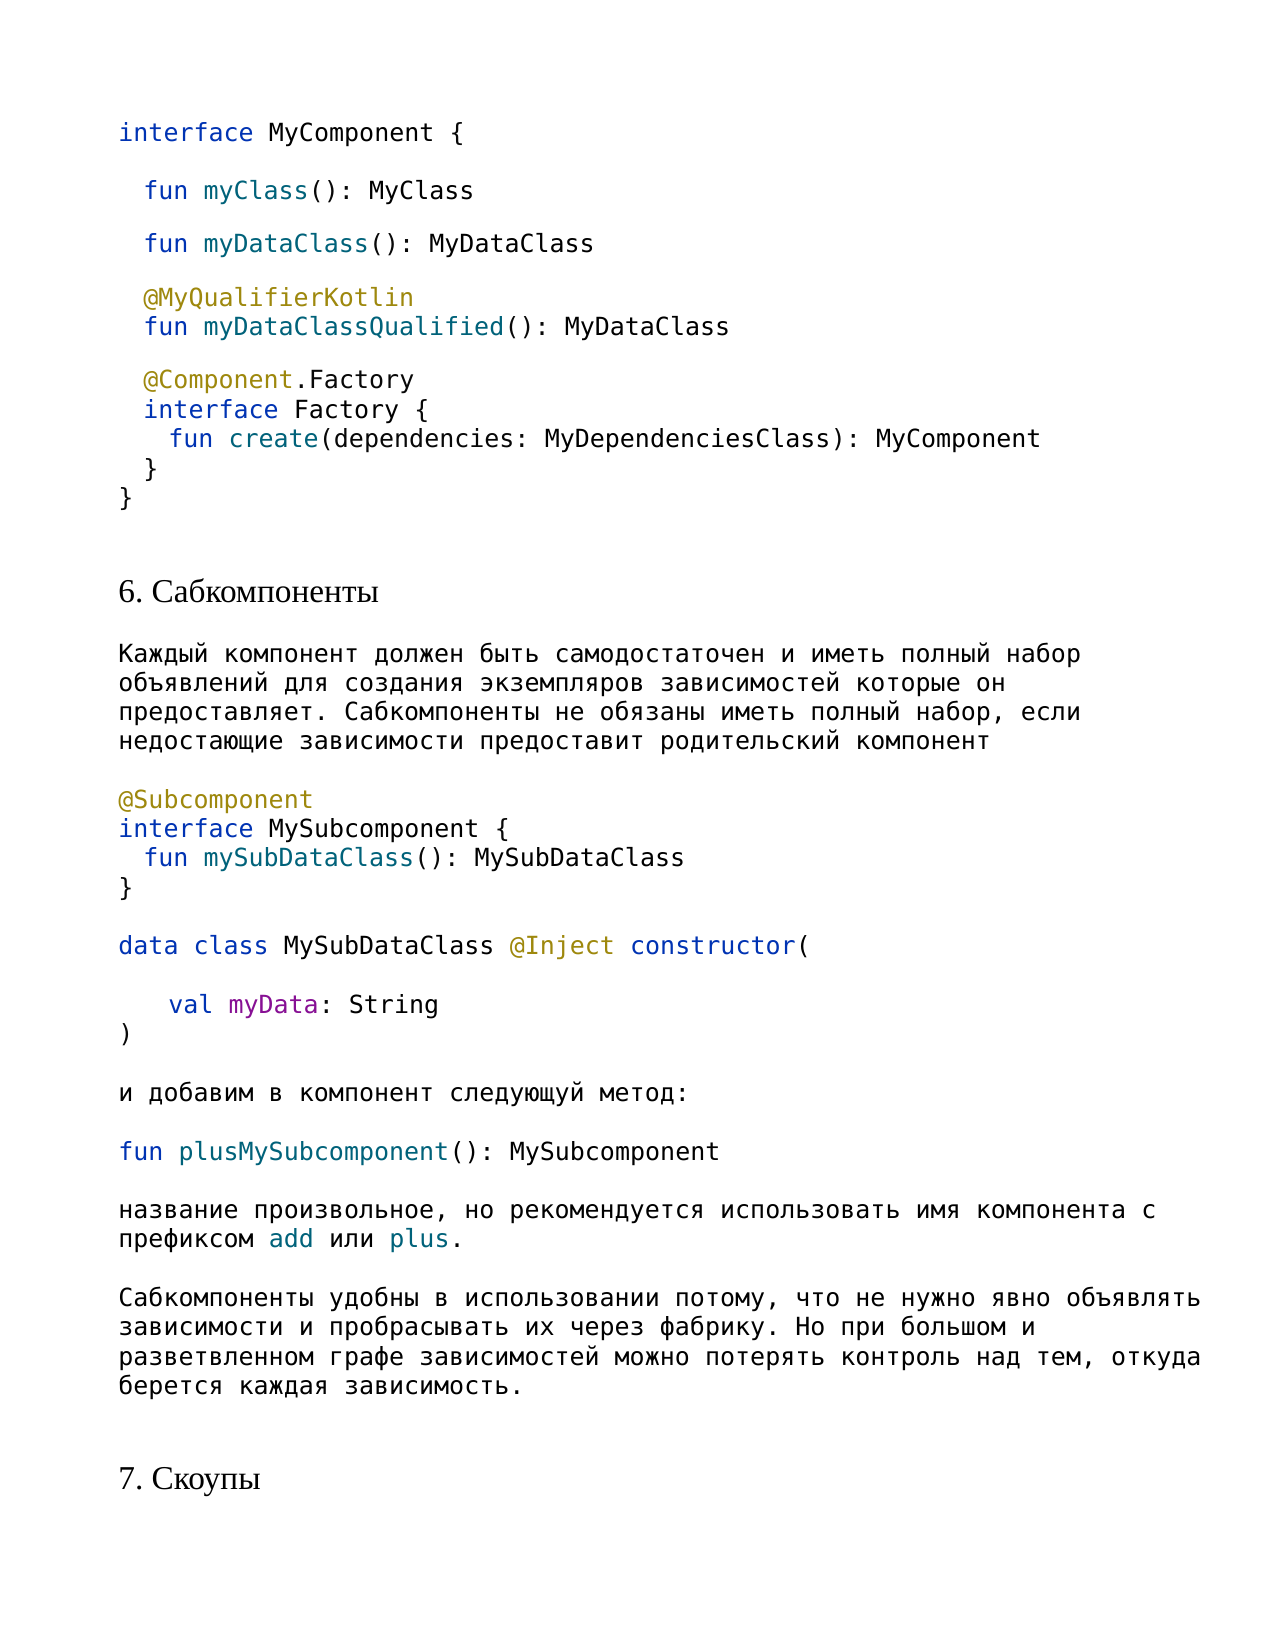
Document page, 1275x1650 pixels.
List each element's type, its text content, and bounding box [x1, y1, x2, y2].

text @Subcomponent [118, 785, 1206, 814]
text 6. Сабкомпоненты [118, 571, 1206, 609]
text fun myDataClass(): MyDataClass [118, 229, 1206, 259]
text fun create(dependencies: MyDependenciesClass): MyComponent [118, 424, 1206, 454]
text Сабкомпоненты удобны в использовании потому, что не нужно явно объявлять зависимости и пробрасывать их через фабрику. Но при большом и разветвленном графе зависимостей можно потерять контроль над тем, откуда берется каждая зависимость. [118, 1283, 1206, 1400]
text interface MySubcomponent { [118, 814, 1206, 843]
text @Component.Factory [118, 365, 1206, 395]
text val myData: String [118, 990, 1206, 1019]
text } [118, 454, 1206, 483]
text название произвольное, но рекомендуется использовать имя компонента с префиксом add или plus. [118, 1196, 1206, 1254]
text fun myClass(): MyClass [118, 176, 1206, 206]
text и добавим в компонент следующуй метод: [118, 1078, 1206, 1107]
text ) [118, 1019, 1206, 1049]
text fun plusMySubcomponent(): MySubcomponent [118, 1137, 1206, 1166]
text data class MySubDataClass @Inject constructor( [118, 931, 1206, 961]
text Каждый компонент должен быть самодостаточен и иметь полный набор объявлений для создания экземпляров зависимостей которые он предоставляет. Сабкомпоненты не обязаны иметь полный набор, если недостающие зависимости предоставит родительский компонент [118, 639, 1206, 756]
text interface MyComponent { [118, 118, 1206, 147]
text @MyQualifierKotlin [118, 283, 1206, 312]
text fun myDataClassQualified(): MyDataClass [118, 312, 1206, 342]
text } [118, 873, 1206, 902]
text interface Factory { [118, 395, 1206, 424]
text fun mySubDataClass(): MySubDataClass [118, 843, 1206, 873]
text 7. Скоупы [118, 1459, 1206, 1497]
text } [118, 483, 1206, 512]
